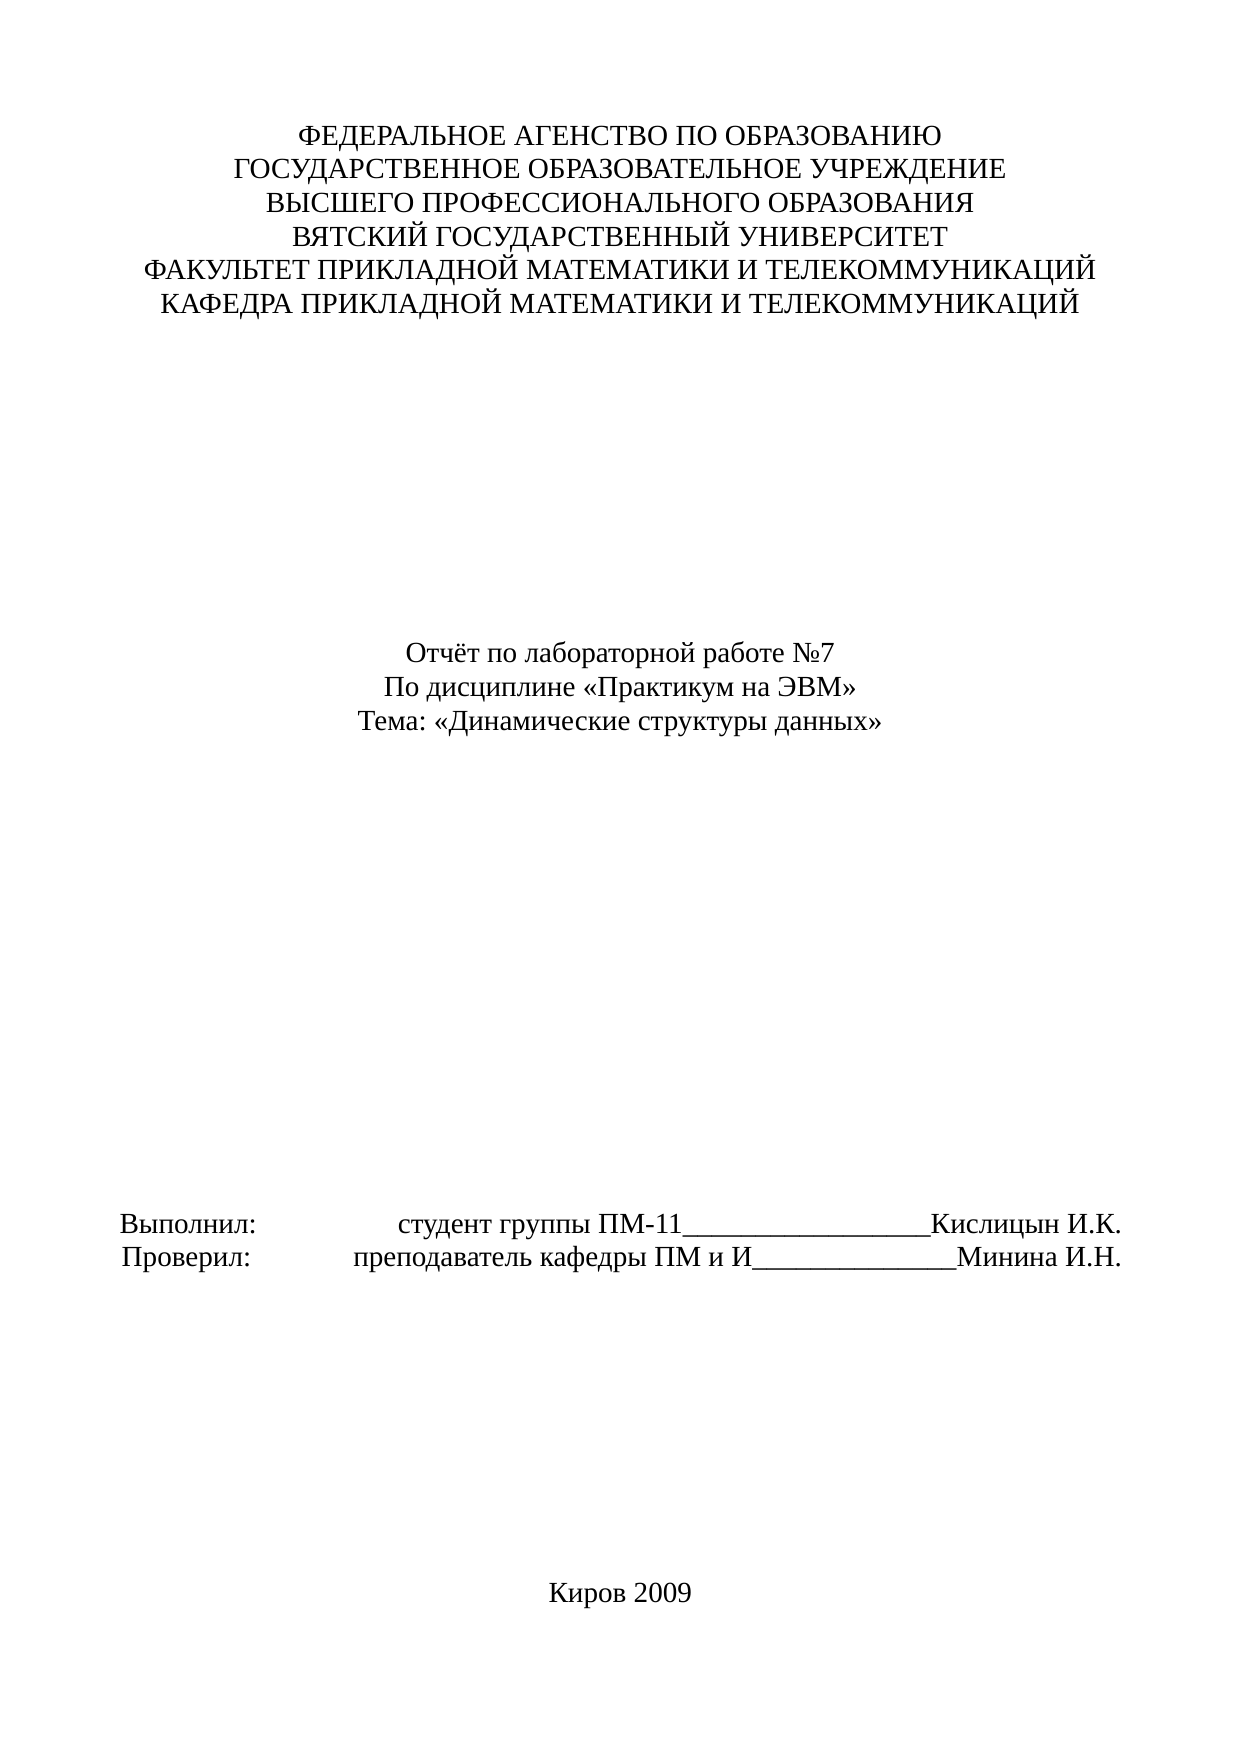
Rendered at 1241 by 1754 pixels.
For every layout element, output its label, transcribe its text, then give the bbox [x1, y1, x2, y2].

text КАФЕДРА ПРИКЛАДНОЙ МАТЕМАТИКИ И ТЕЛЕКОММУНИКАЦИЙ [118, 286, 1122, 319]
text Тема: «Динамические структуры данных» [118, 703, 1122, 736]
text Выполнил: студент группы ПМ-11_________________Кислицын И.К. [118, 1206, 1122, 1239]
text ФЕДЕРАЛЬНОЕ АГЕНСТВО ПО ОБРАЗОВАНИЮ [118, 118, 1122, 152]
text ГОСУДАРСТВЕННОЕ ОБРАЗОВАТЕЛЬНОЕ УЧРЕЖДЕНИЕ [118, 152, 1122, 185]
text Киров 2009 [118, 1575, 1122, 1608]
text Проверил: преподаватель кафедры ПМ и И______________Минина И.Н. [118, 1239, 1122, 1273]
text По дисциплине «Практикум на ЭВМ» [118, 669, 1122, 703]
text ВЯТСКИЙ ГОСУДАРСТВЕННЫЙ УНИВЕРСИТЕТ [118, 219, 1122, 252]
text ФАКУЛЬТЕТ ПРИКЛАДНОЙ МАТЕМАТИКИ И ТЕЛЕКОММУНИКАЦИЙ [118, 252, 1122, 286]
text ВЫСШЕГО ПРОФЕССИОНАЛЬНОГО ОБРАЗОВАНИЯ [118, 185, 1122, 219]
text Отчёт по лабораторной работе №7 [118, 636, 1122, 669]
